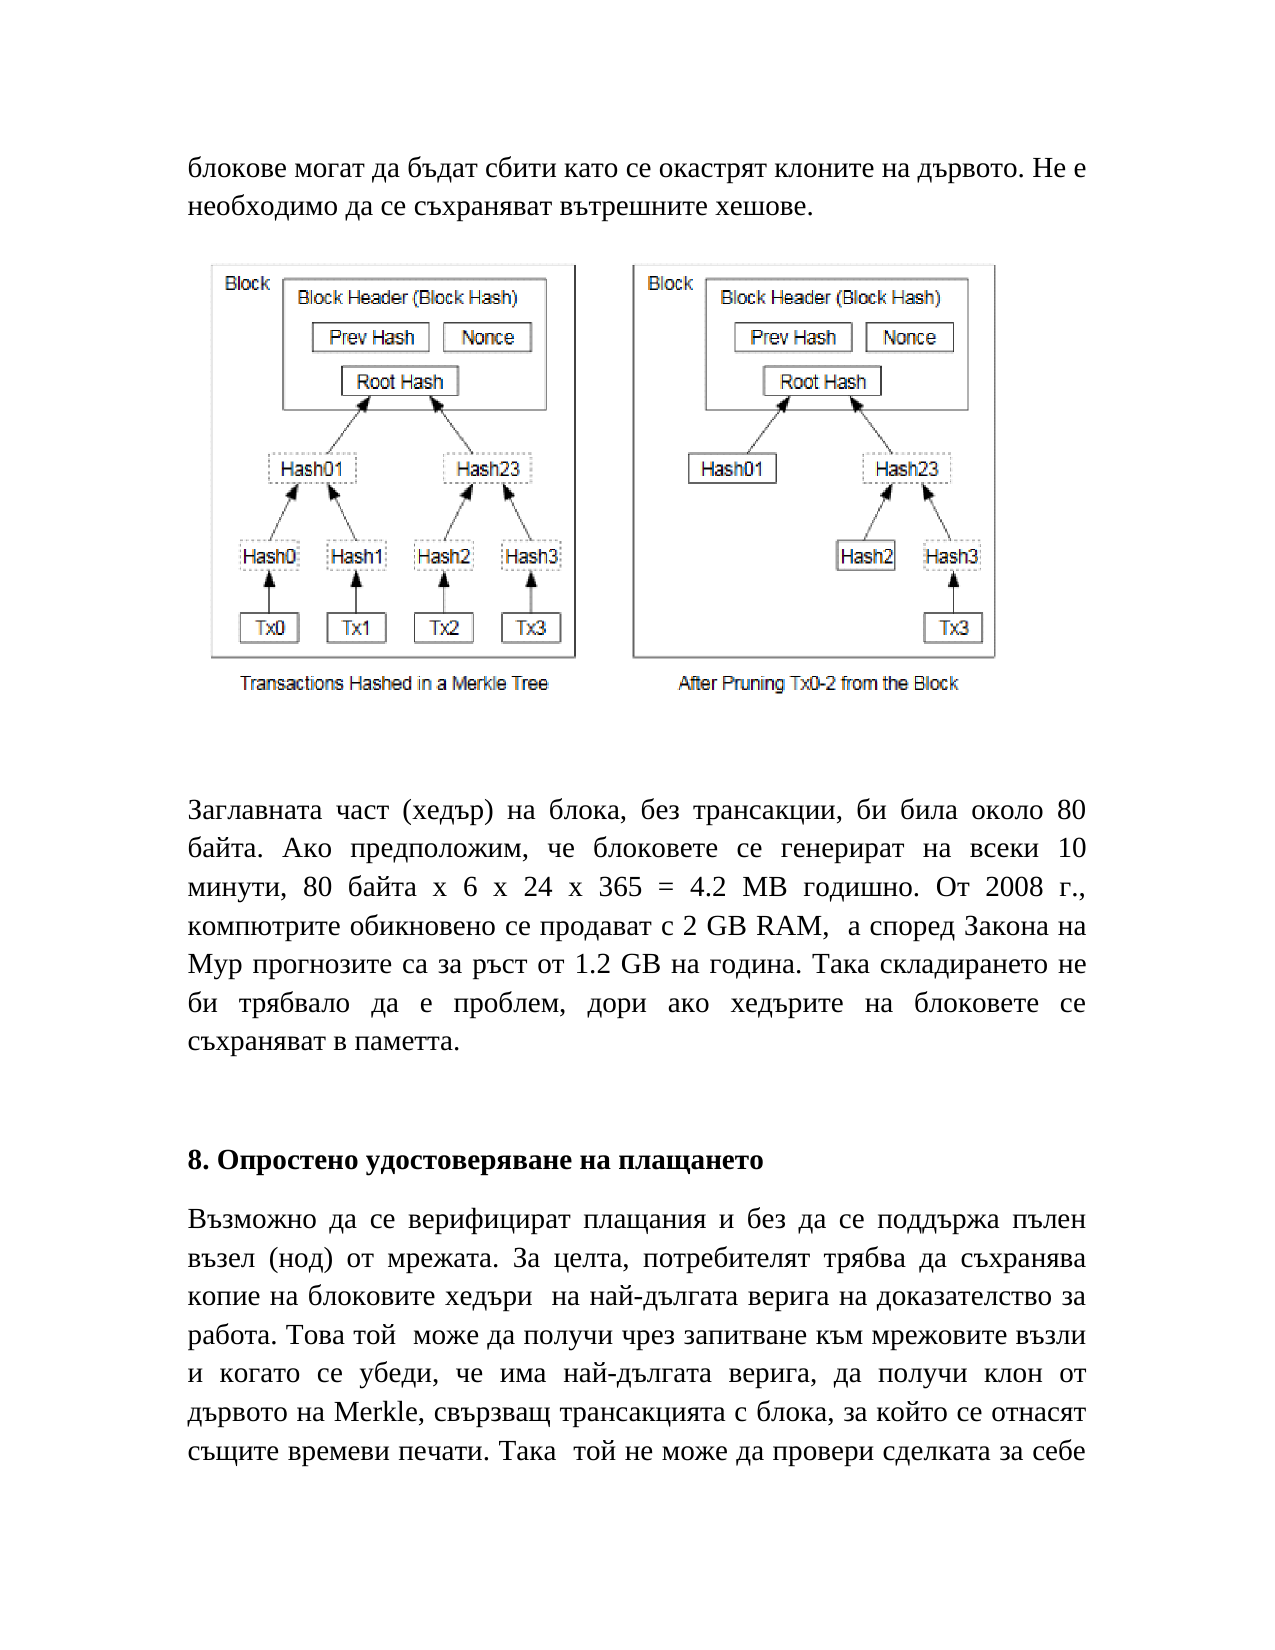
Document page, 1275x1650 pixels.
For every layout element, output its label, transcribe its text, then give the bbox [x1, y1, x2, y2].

text 8. Опростено удостоверяване на плащането [187, 1142, 1087, 1176]
text блокове могат да бъдат сбити като се окастрят клоните на дървото. Не е необходимо да се съхраняват вътрешните хешове. [187, 150, 1087, 222]
text Възможно да се верифицират плащания и без да се поддържа пълен възел (нод) от мрежата. За целта, потребителят трябва да съхранява копие на блоковите хедъри на най-дългата верига на доказателство за работа. Това той може да получи чрез запитване към мрежовите възли и когато се убеди, че има най-дългата верига, да получи клон от дървото на Merkle, свързващ трансакцията с блока, за който се отнасят същите времеви печати. Така той не може да провери сделката за себе [187, 1201, 1087, 1466]
picture [187, 247, 1027, 712]
text Заглавната част (хедър) на блока, без трансакции, би била около 80 байта. Ако предположим, че блоковете се генерират на всеки 10 минути, 80 байта х 6 х 24 х 365 = 4.2 МВ годишно. От 2008 г., компютрите обикновено се продават с 2 GB RAM, а според Закона на Мур прогнозите са за ръст от 1.2 GB на година. Така складирането не би трябвало да е проблем, дори ако хедърите на блоковете се съхраняват в паметта. [187, 792, 1087, 1057]
